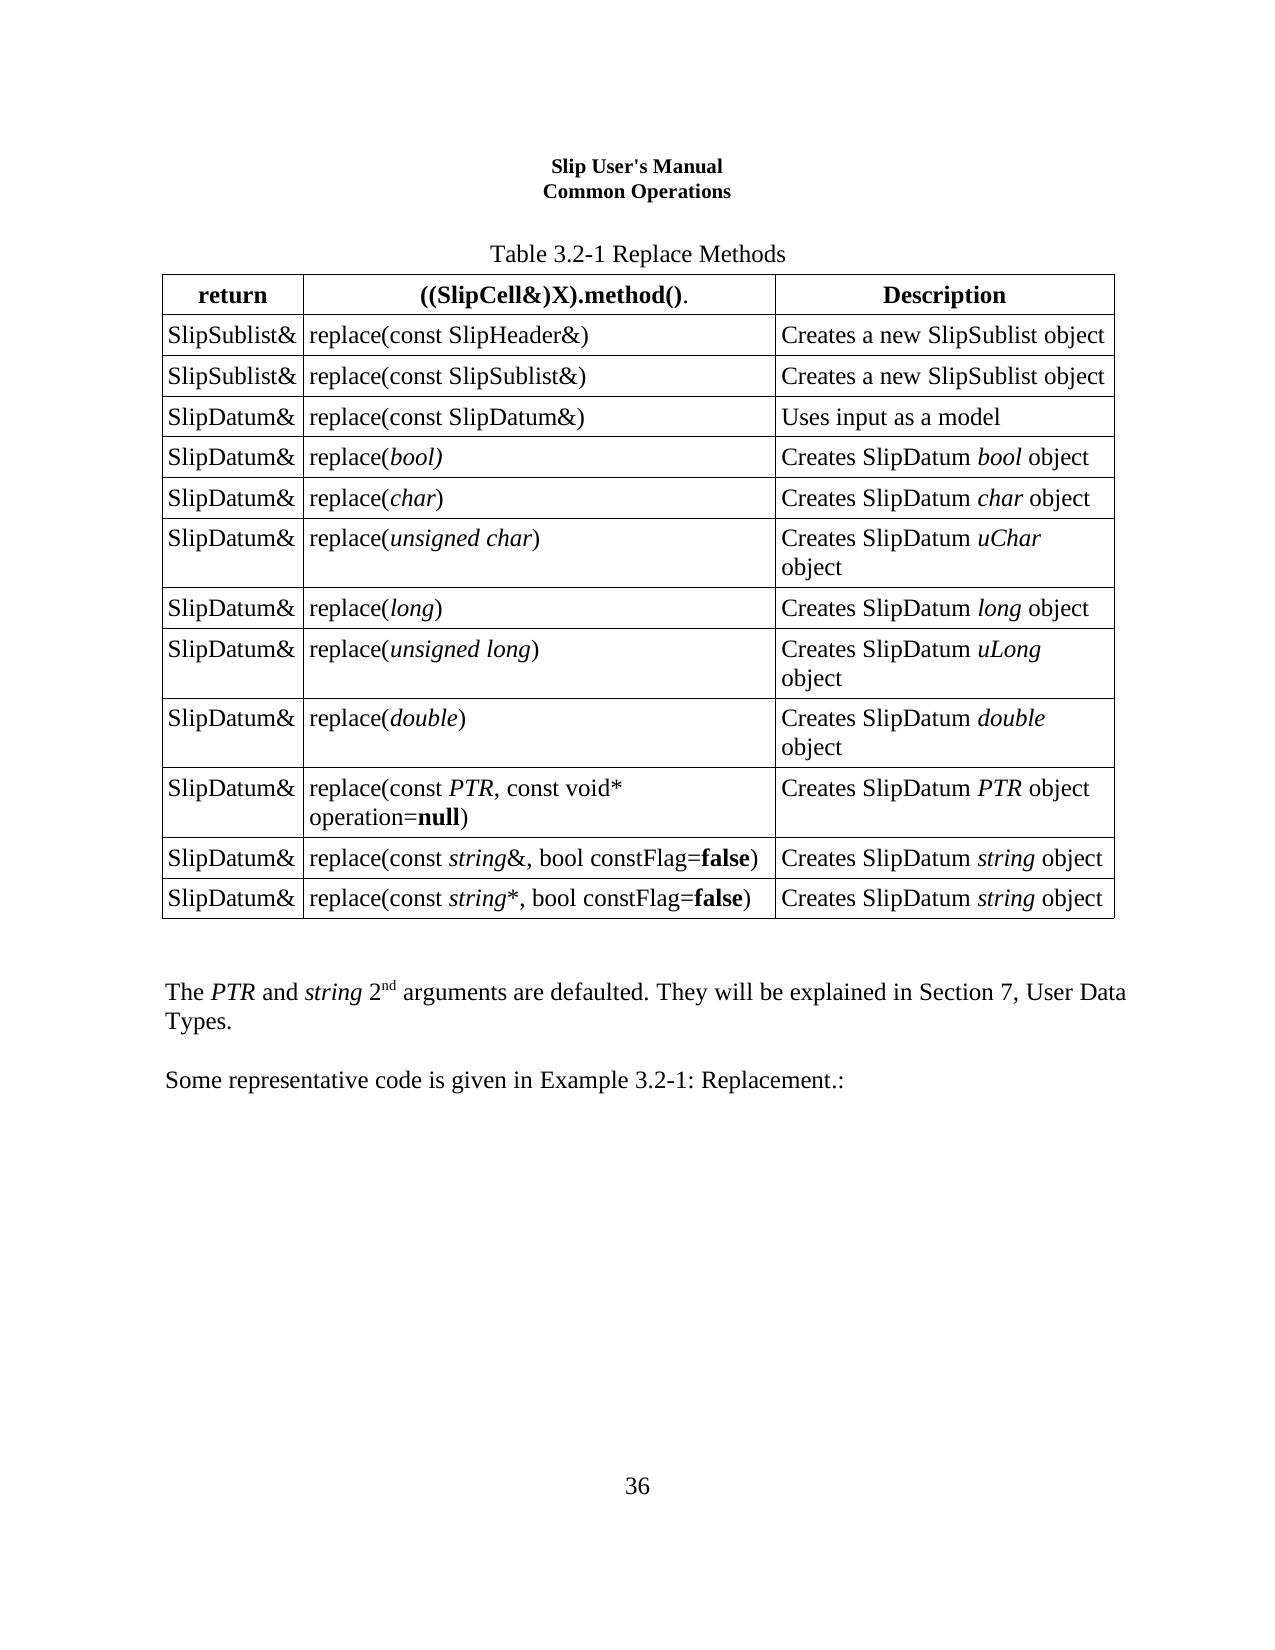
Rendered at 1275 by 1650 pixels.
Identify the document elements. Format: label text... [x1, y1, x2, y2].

table_cell replace(double) [304, 699, 775, 767]
table_cell SlipDatum& [163, 629, 303, 697]
table_cell Creates SlipDatum bool object [776, 437, 1114, 477]
table_cell Creates SlipDatum string object [776, 879, 1114, 918]
table_cell Creates SlipDatum string object [776, 838, 1114, 877]
text The PTR and string 2nd arguments are defaulted. They will be explained in Section 7, User Data Types. [232, 977, 1140, 1035]
table_cell Creates SlipDatum PTR object [776, 768, 1114, 837]
table_cell ((SlipCell&)X).method(). [304, 275, 775, 314]
table_cell replace(unsigned char) [304, 519, 775, 587]
table_cell Creates SlipDatum char object [776, 478, 1114, 517]
table_cell SlipDatum& [163, 478, 303, 517]
table_cell replace(unsigned long) [304, 629, 775, 697]
table_cell Description [776, 275, 1114, 314]
table_cell SlipDatum& [163, 879, 303, 918]
table_cell Creates SlipDatum long object [776, 588, 1114, 628]
table_cell Creates a new SlipSublist object [776, 315, 1114, 355]
text Some representative code is given in Example 3.2-1: Replacement.: [844, 1065, 1140, 1094]
table_cell replace(const SlipDatum&) [304, 397, 775, 436]
table_cell Creates SlipDatum uLong object [776, 629, 1114, 697]
table_cell return [163, 275, 303, 314]
table_cell Uses input as a model [776, 397, 1114, 436]
table_cell Creates a new SlipSublist object [776, 356, 1114, 396]
table_cell replace(const string*, bool constFlag=false) [304, 879, 775, 918]
table_cell replace(const SlipSublist&) [304, 356, 775, 396]
table_cell replace(const string&, bool constFlag=false) [304, 838, 775, 877]
table_header Table 3.2-1 Replace Methods [162, 233, 1114, 274]
table_cell replace(long) [304, 588, 775, 628]
table_cell SlipDatum& [163, 437, 303, 477]
table_cell Creates SlipDatum uChar object [776, 519, 1114, 587]
table_cell replace(char) [304, 478, 775, 517]
table_cell SlipDatum& [163, 519, 303, 587]
table_cell SlipDatum& [163, 838, 303, 877]
table_cell SlipSublist& [163, 315, 303, 355]
table_cell SlipDatum& [163, 588, 303, 628]
table_cell SlipSublist& [163, 356, 303, 396]
table_cell Creates SlipDatum double object [776, 699, 1114, 767]
table_cell replace(const SlipHeader&) [304, 315, 775, 355]
table_cell replace(const PTR, const void* operation=null) [304, 768, 775, 837]
table_cell replace(bool) [304, 437, 775, 477]
table_cell SlipDatum& [163, 397, 303, 436]
table_cell SlipDatum& [163, 699, 303, 767]
table_cell SlipDatum& [163, 768, 303, 837]
